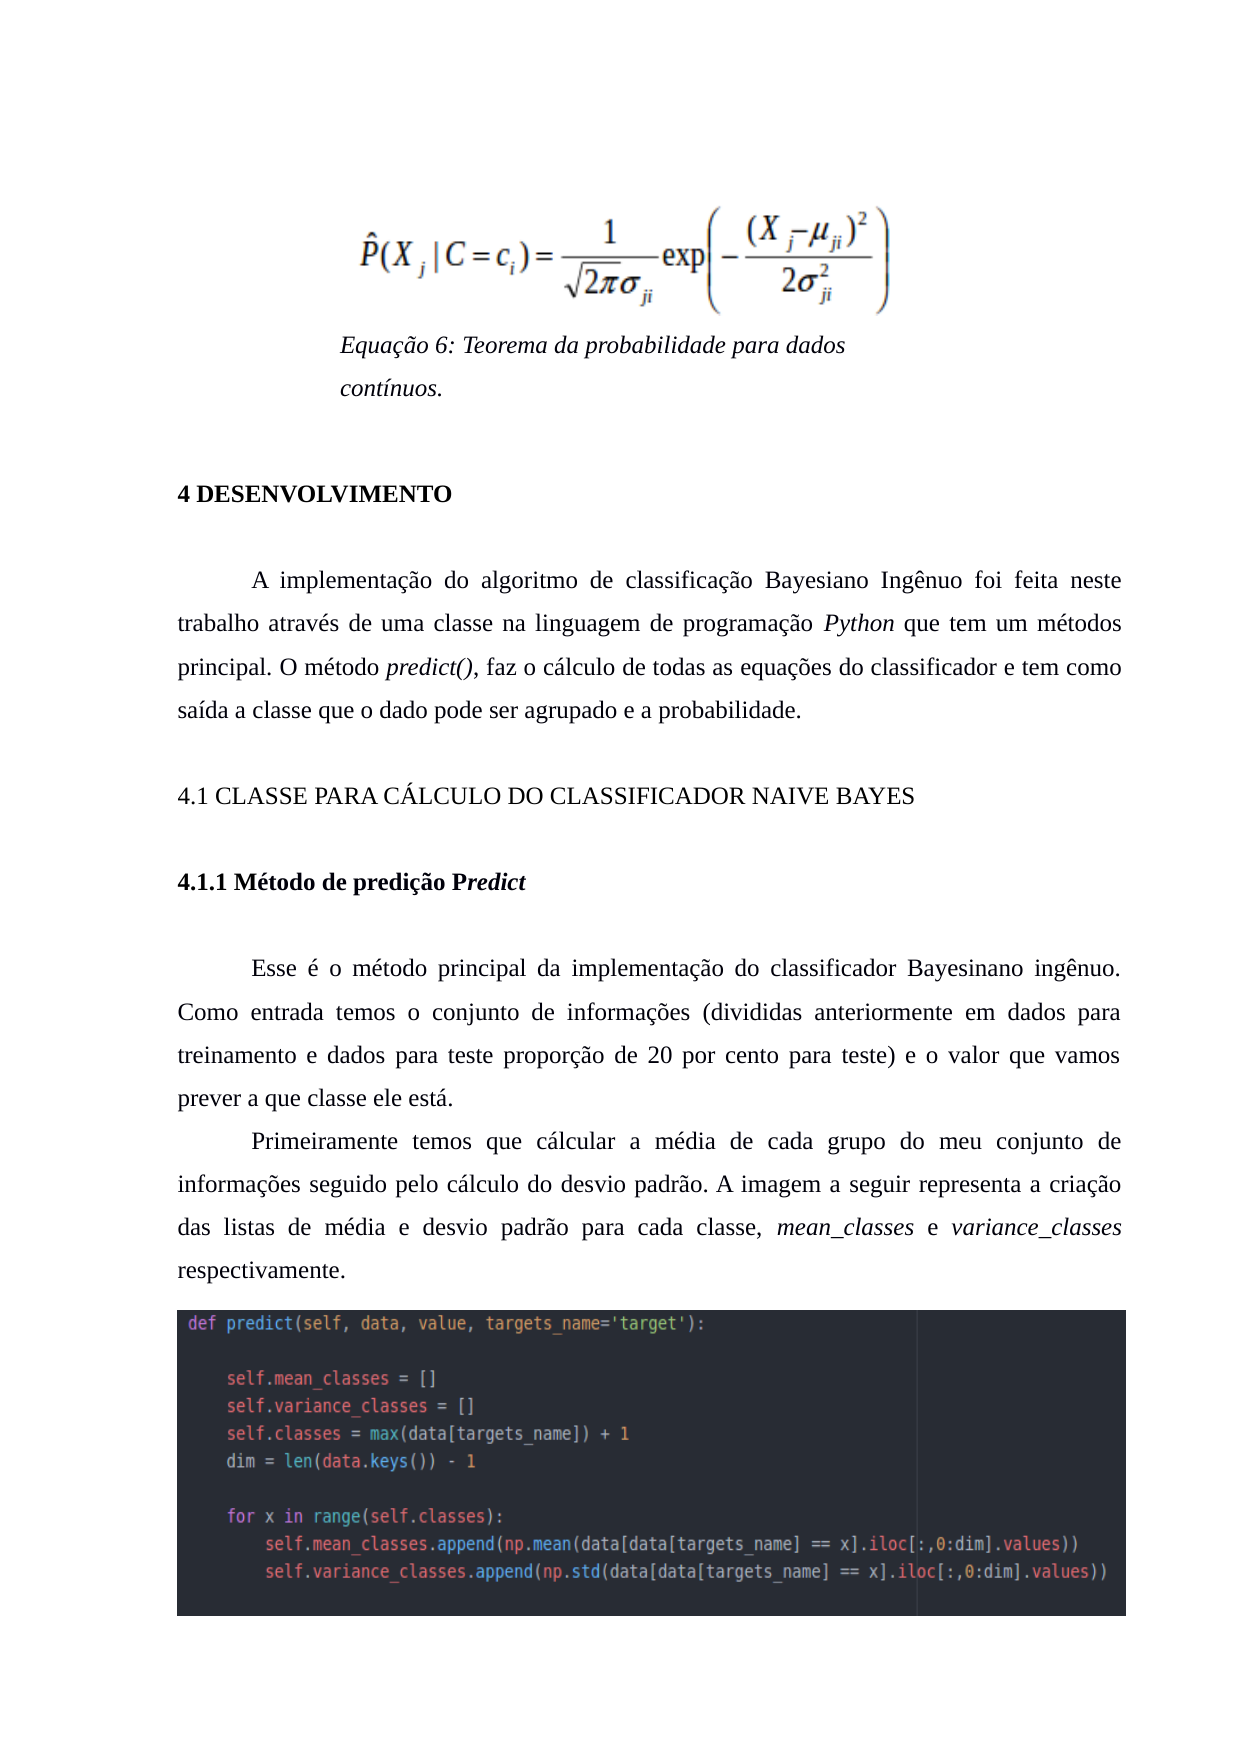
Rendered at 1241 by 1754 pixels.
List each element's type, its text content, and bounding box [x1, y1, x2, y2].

subtitle 4.1 Classe para CáLCulo do classificador naive bayes [177, 781, 1122, 810]
picture [339, 177, 908, 316]
text Primeiramente temos que cálcular a média de cada grupo do meu conjunto de informações seguido pelo cálculo do desvio padrão. A imagem a seguir representa a criação das listas de média e desvio padrão para cada classe, mean_classes e variance_classes respectivamente. [177, 1126, 1122, 1284]
text Esse é o método principal da implementação do classificador Bayesinano ingênuo. Como entrada temos o conjunto de informações (divididas anteriormente em dados para treinamento e dados para teste proporção de 20 por cento para teste) e o valor que vamos prever a que classe ele está. [177, 953, 1122, 1112]
text A implementação do algoritmo de classificação Bayesiano Ingênuo foi feita neste trabalho através de uma classe na linguagem de programação Python que tem um métodos principal. O método predict(), faz o cálculo de todas as equações do classificador e tem como saída a classe que o dado pode ser agrupado e a probabilidade. [177, 565, 1122, 723]
subtitle 4 DESENVOLVIMENTO [177, 479, 1122, 508]
picture [177, 1310, 1126, 1616]
text Equação 6: Teorema da probabilidade para dados contínuos. [340, 316, 908, 402]
subtitle 4.1.1 Método de predição Predict [177, 867, 1122, 896]
